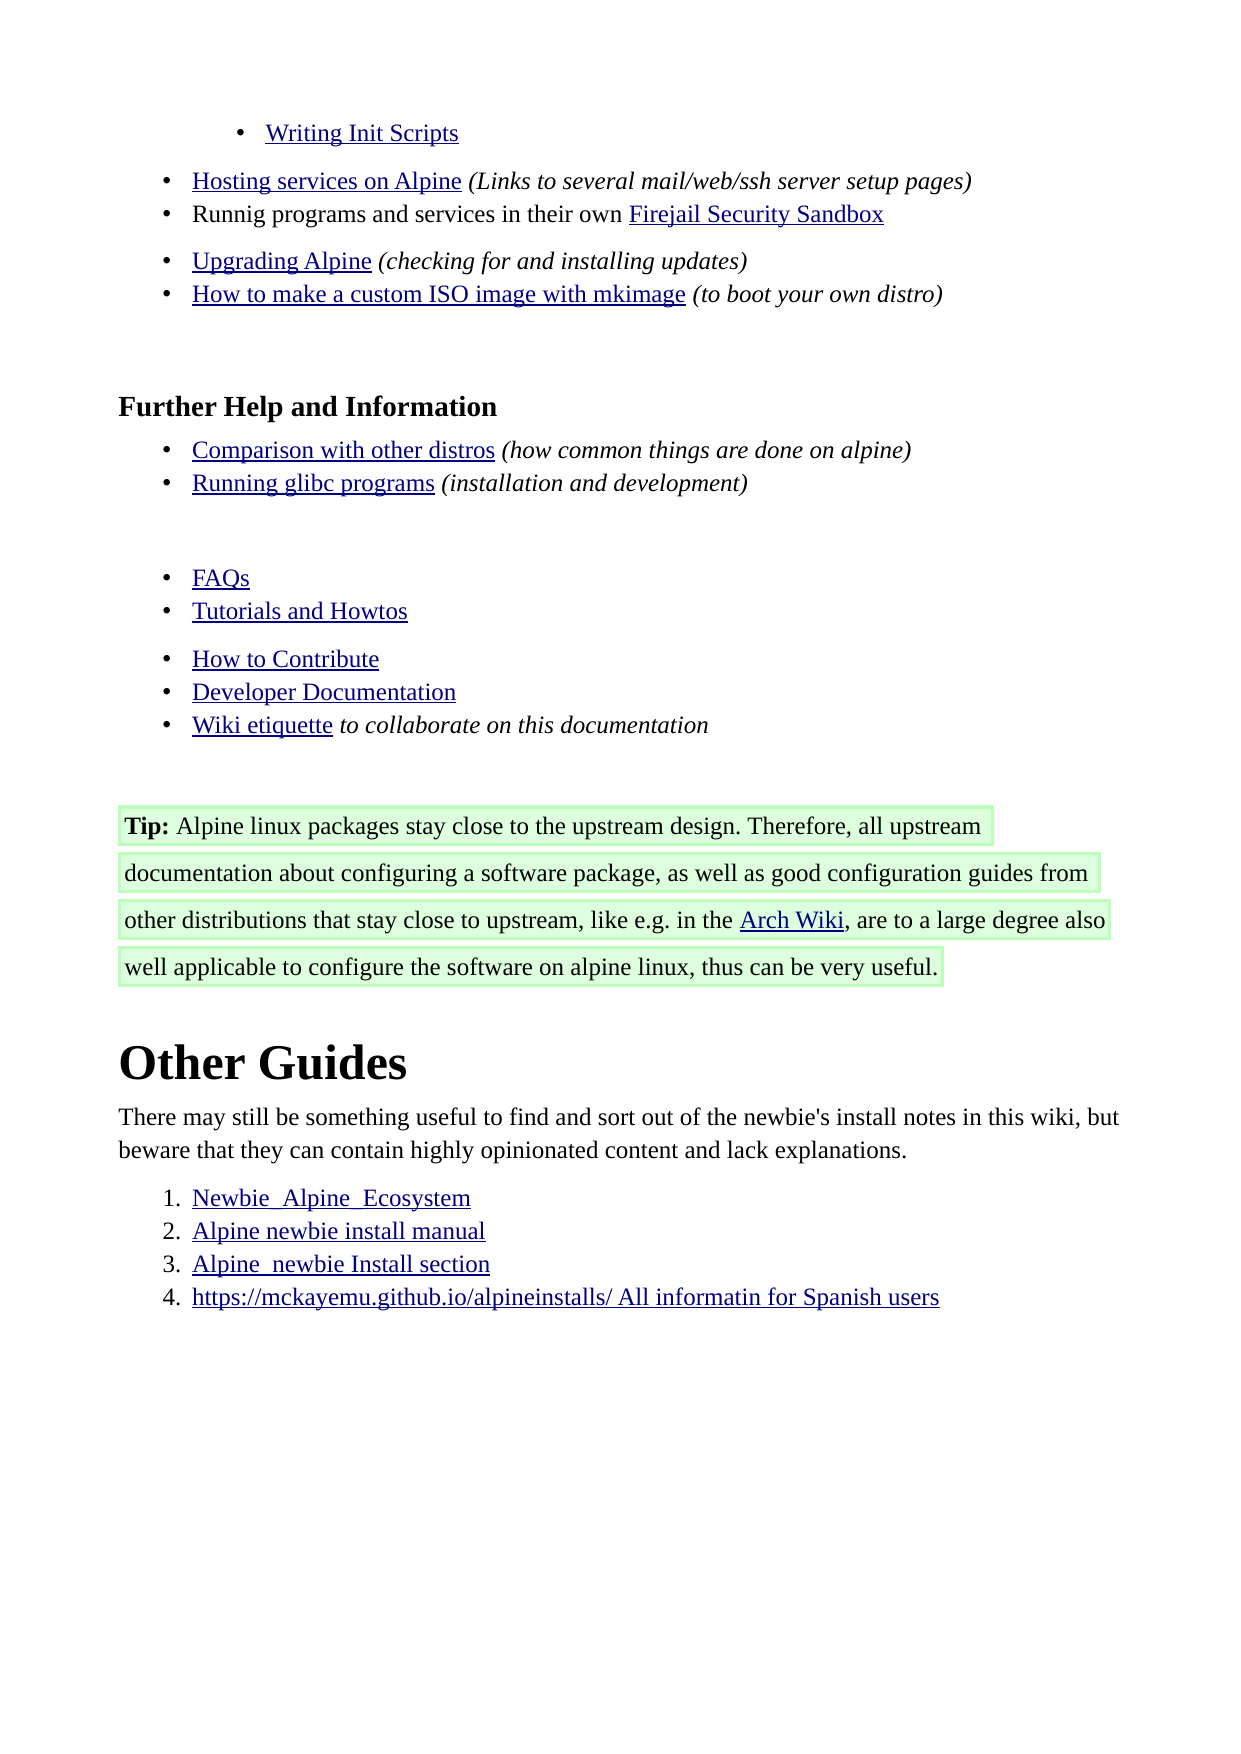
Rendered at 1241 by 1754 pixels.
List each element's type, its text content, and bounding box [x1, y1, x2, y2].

list Runnig programs and services in their own Firejail Security Sandbox [162, 199, 1122, 227]
list FAQs [162, 563, 1122, 592]
subtitle Other Guides [118, 1032, 1122, 1090]
subtitle Further Help and Information [118, 389, 1122, 423]
list Upgrading Alpine (checking for and installing updates) [162, 246, 1122, 275]
list Alpine newbie install manual [162, 1216, 1122, 1245]
list Wiki etiquette to collaborate on this documentation [162, 710, 1122, 739]
list Newbie_Alpine_Ecosystem [162, 1183, 1122, 1212]
list Tutorials and Howtos [162, 596, 1122, 625]
list Alpine_newbie Install section [162, 1249, 1122, 1278]
list Writing Init Scripts [236, 118, 1122, 147]
list Hosting services on Alpine (Links to several mail/web/ssh server setup pages) [162, 166, 1122, 194]
list How to Contribute [162, 644, 1122, 673]
list Developer Documentation [162, 677, 1122, 706]
text There may still be something useful to find and sort out of the newbie's install notes in this wiki, but beware that they can contain highly opinionated content and lack explanations. [118, 1102, 1122, 1164]
list https://mckayemu.github.io/alpineinstalls/ All informatin for Spanish users [162, 1282, 1122, 1311]
list Running glibc programs (installation and development) [162, 468, 1122, 497]
text Tip: Alpine linux packages stay close to the upstream design. Therefore, all upstream documentation about configuring a software package, as well as good configuration guides from other distributions that stay close to upstream, like e.g. in the Arch Wiki, are to a large degree also well applicable to configure the software on alpine linux, thus can be very useful. [118, 805, 1122, 987]
list How to make a custom ISO image with mkimage (to boot your own distro) [162, 279, 1122, 308]
list Comparison with other distros (how common things are done on alpine) [162, 435, 1122, 464]
